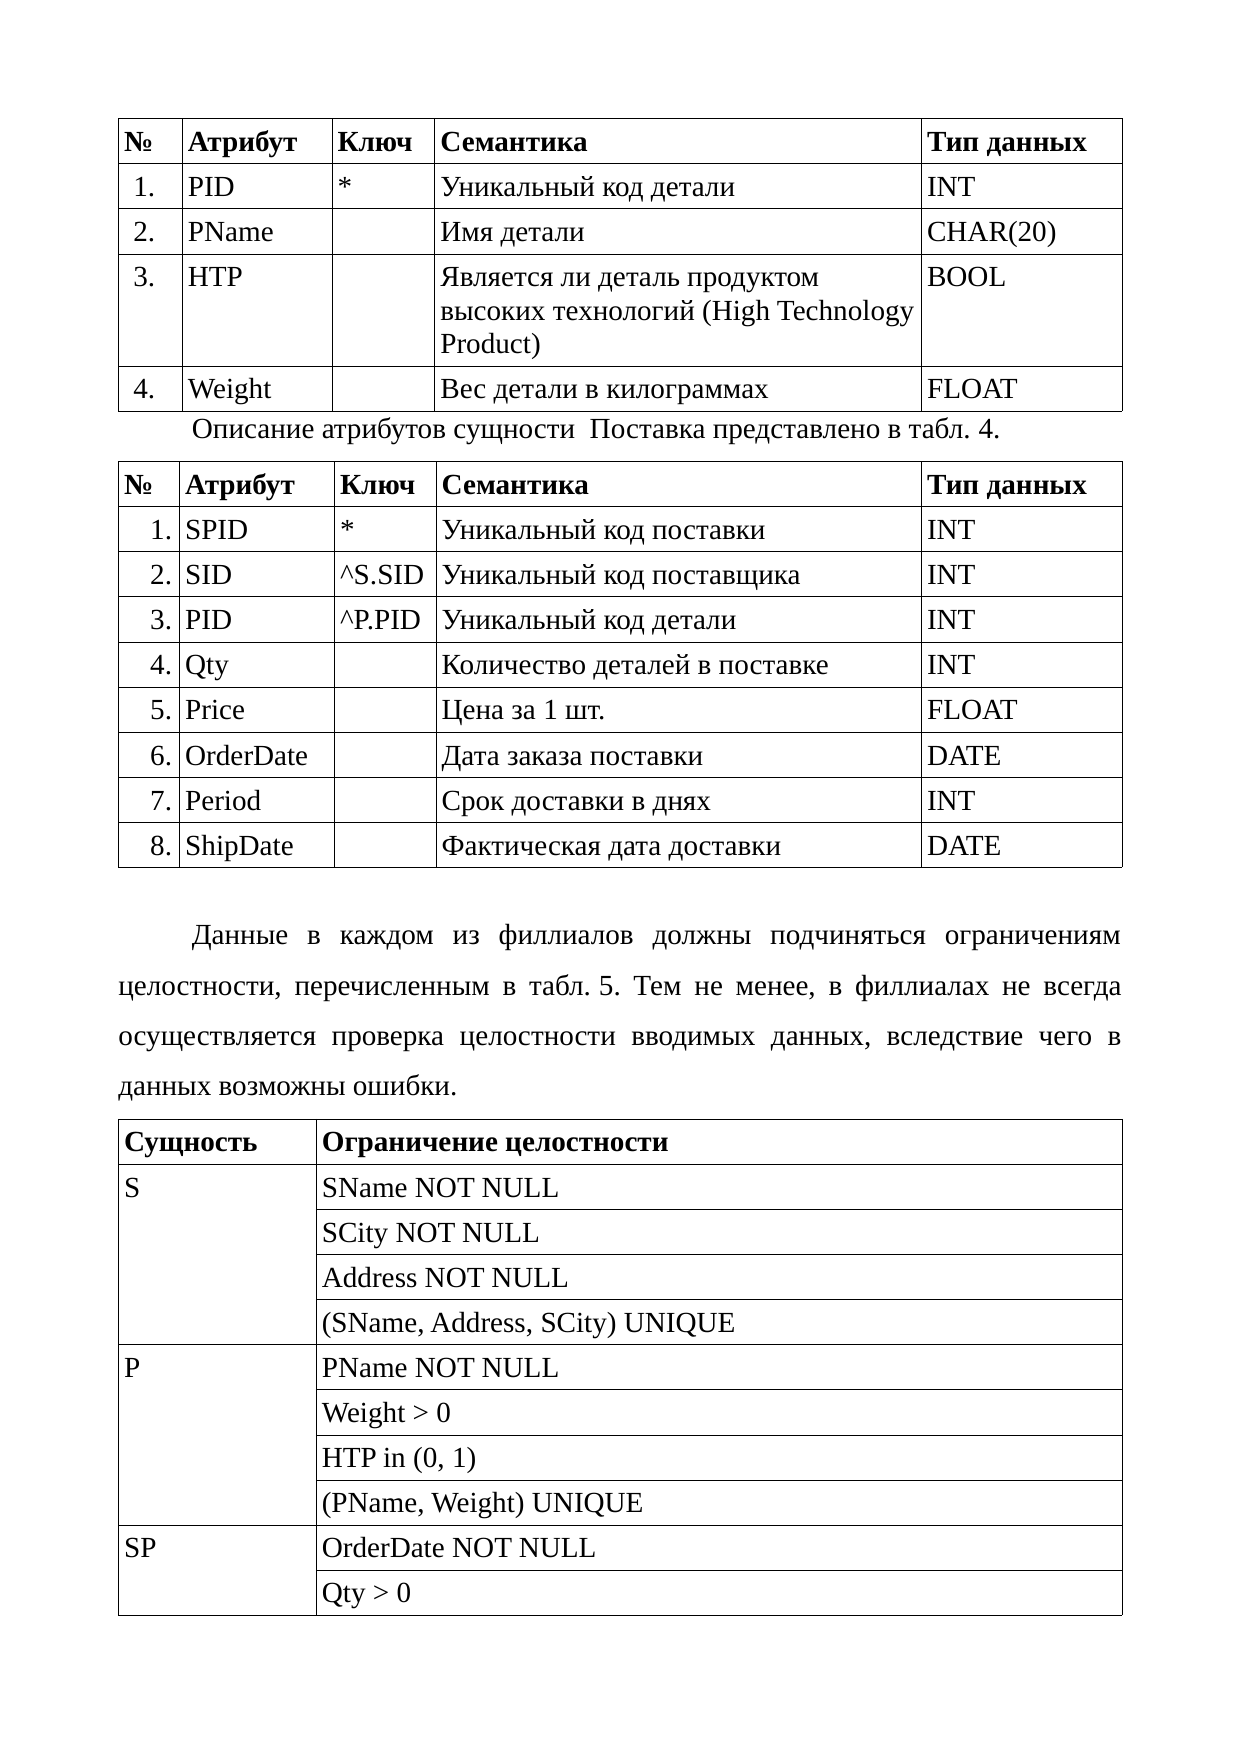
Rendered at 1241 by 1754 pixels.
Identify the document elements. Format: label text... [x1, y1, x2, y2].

table_header Сущность [119, 1120, 316, 1164]
table_header № [119, 462, 179, 506]
table_cell P [119, 1345, 316, 1525]
table_cell [119, 778, 179, 822]
table_cell DATE [922, 823, 1122, 867]
table_cell INT [922, 552, 1122, 596]
table_cell [119, 552, 179, 596]
table_cell Qty > 0 [317, 1571, 1122, 1615]
table_cell SName NOT NULL [317, 1165, 1122, 1209]
table_cell [119, 823, 179, 867]
table_cell Уникальный код поставщика [437, 552, 921, 596]
table_cell [119, 688, 179, 732]
table_header Тип данных [922, 119, 1122, 163]
table_cell OrderDate NOT NULL [317, 1526, 1122, 1570]
table_cell Имя детали [435, 209, 921, 253]
table_cell (PName, Weight) UNIQUE [317, 1481, 1122, 1525]
table_cell Уникальный код детали [437, 597, 921, 642]
text Описание атрибутов сущности Поставка представлено в табл. 4. [118, 412, 1122, 444]
table_header Тип данных [922, 462, 1122, 506]
table_cell [119, 367, 182, 411]
table_header Семантика [435, 119, 921, 163]
table_cell [119, 507, 179, 551]
title Данные в каждом из филлиалов должны подчиняться ограничениям целостности, перечисленным в табл. 5. Тем не менее, в филлиалах не всегда осуществляется проверка целостности вводимых данных, вследствие чего в данных возможны ошибки. [118, 917, 1122, 1102]
table_cell Является ли деталь продуктом высоких технологий (High Technology Product) [435, 255, 921, 366]
table_cell Weight > 0 [317, 1390, 1122, 1434]
table_cell Фактическая дата доставки [437, 823, 921, 867]
table_cell ^P.PID [335, 597, 436, 642]
table_cell SPID [180, 507, 334, 551]
table_cell INT [922, 643, 1122, 687]
table_cell PName NOT NULL [317, 1345, 1122, 1389]
table_cell INT [922, 597, 1122, 642]
table_cell DATE [922, 733, 1122, 777]
table_cell OrderDate [180, 733, 334, 777]
table_cell PID [183, 164, 332, 208]
table_cell Вес детали в килограммах [435, 367, 921, 411]
table_cell BOOL [922, 255, 1122, 366]
table_cell INT [922, 507, 1122, 551]
table_cell SCity NOT NULL [317, 1210, 1122, 1254]
table_cell * [333, 164, 434, 208]
table_cell Уникальный код детали [435, 164, 921, 208]
table_cell SP [119, 1526, 316, 1615]
table_cell ShipDate [180, 823, 334, 867]
table_cell Уникальный код поставки [437, 507, 921, 551]
table_cell SID [180, 552, 334, 596]
table_cell FLOAT [922, 367, 1122, 411]
table_cell (SName, Address, SCity) UNIQUE [317, 1300, 1122, 1344]
table_cell [335, 823, 436, 867]
table_cell PID [180, 597, 334, 642]
table_cell FLOAT [922, 688, 1122, 732]
table_cell [119, 255, 182, 366]
table_cell Qty [180, 643, 334, 687]
table_cell Period [180, 778, 334, 822]
table_cell S [119, 1165, 316, 1344]
table_cell CHAR(20) [922, 209, 1122, 253]
table_cell Price [180, 688, 334, 732]
table_cell HTP in (0, 1) [317, 1436, 1122, 1479]
table_cell [119, 164, 182, 208]
table_cell INT [922, 778, 1122, 822]
table_cell Срок доставки в днях [437, 778, 921, 822]
table_cell [119, 643, 179, 687]
table_cell [335, 643, 436, 687]
table_cell PName [183, 209, 332, 253]
table_cell [119, 733, 179, 777]
table_cell * [335, 507, 436, 551]
table_header Атрибут [180, 462, 334, 506]
table_cell [335, 733, 436, 777]
table_header Ограничение целостности [317, 1120, 1122, 1164]
table_cell [333, 367, 434, 411]
table_cell [119, 597, 179, 642]
table_header Ключ [333, 119, 434, 163]
table_cell [335, 778, 436, 822]
table_cell Weight [183, 367, 332, 411]
table_header Ключ [335, 462, 436, 506]
table_cell [119, 209, 182, 253]
table_cell [333, 209, 434, 253]
table_cell [335, 688, 436, 732]
table_cell Дата заказа поставки [437, 733, 921, 777]
table_cell ^S.SID [335, 552, 436, 596]
table_header Атрибут [183, 119, 332, 163]
table_cell Цена за 1 шт. [437, 688, 921, 732]
table_cell Количество деталей в поставке [437, 643, 921, 687]
table_cell Address NOT NULL [317, 1255, 1122, 1299]
table_cell [333, 255, 434, 366]
table_cell HTP [183, 255, 332, 366]
table_cell INT [922, 164, 1122, 208]
table_header № [119, 119, 182, 163]
table_header Семантика [437, 462, 921, 506]
